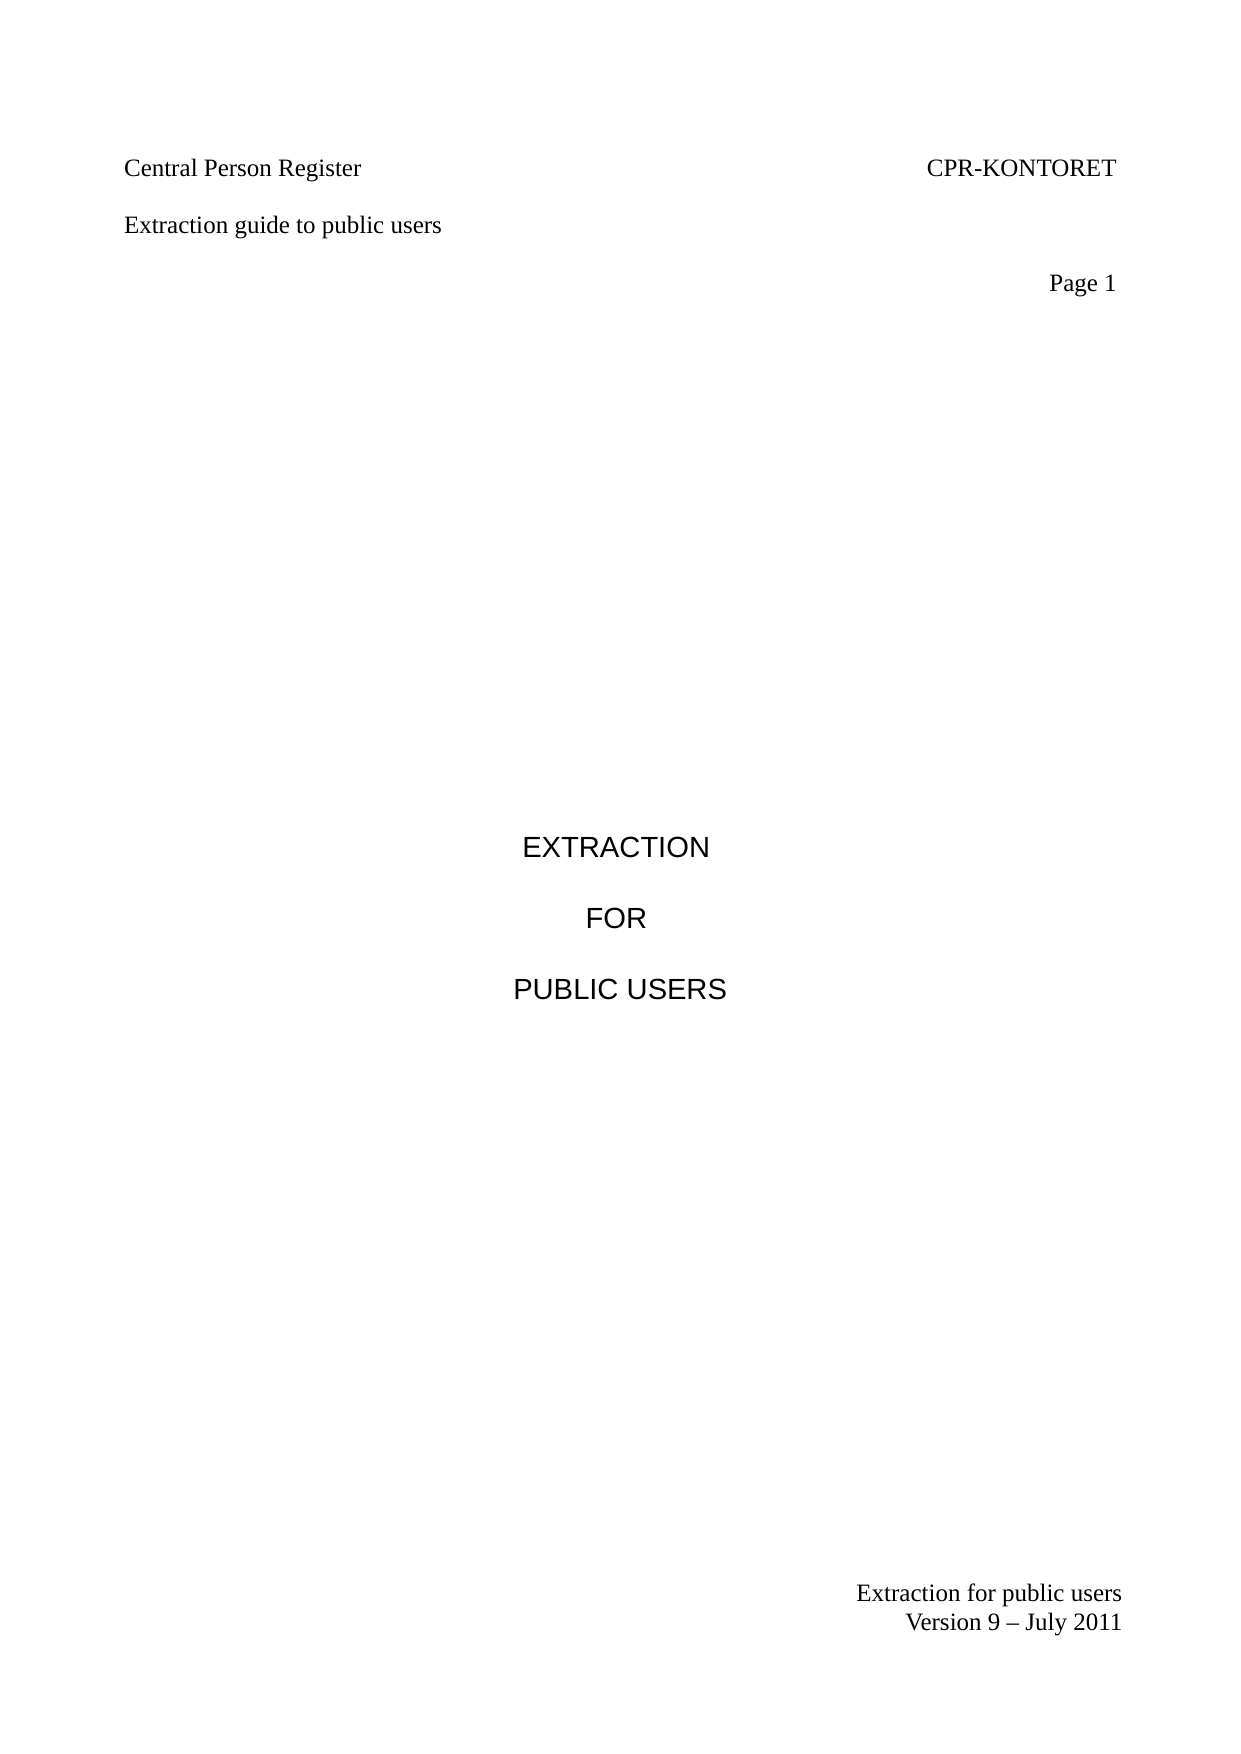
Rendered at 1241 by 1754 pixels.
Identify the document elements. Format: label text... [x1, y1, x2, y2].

subtitle FOR [118, 901, 1122, 935]
subtitle EXTRACTION [118, 830, 1122, 864]
subtitle PUBLIC USERS [118, 972, 1122, 1006]
